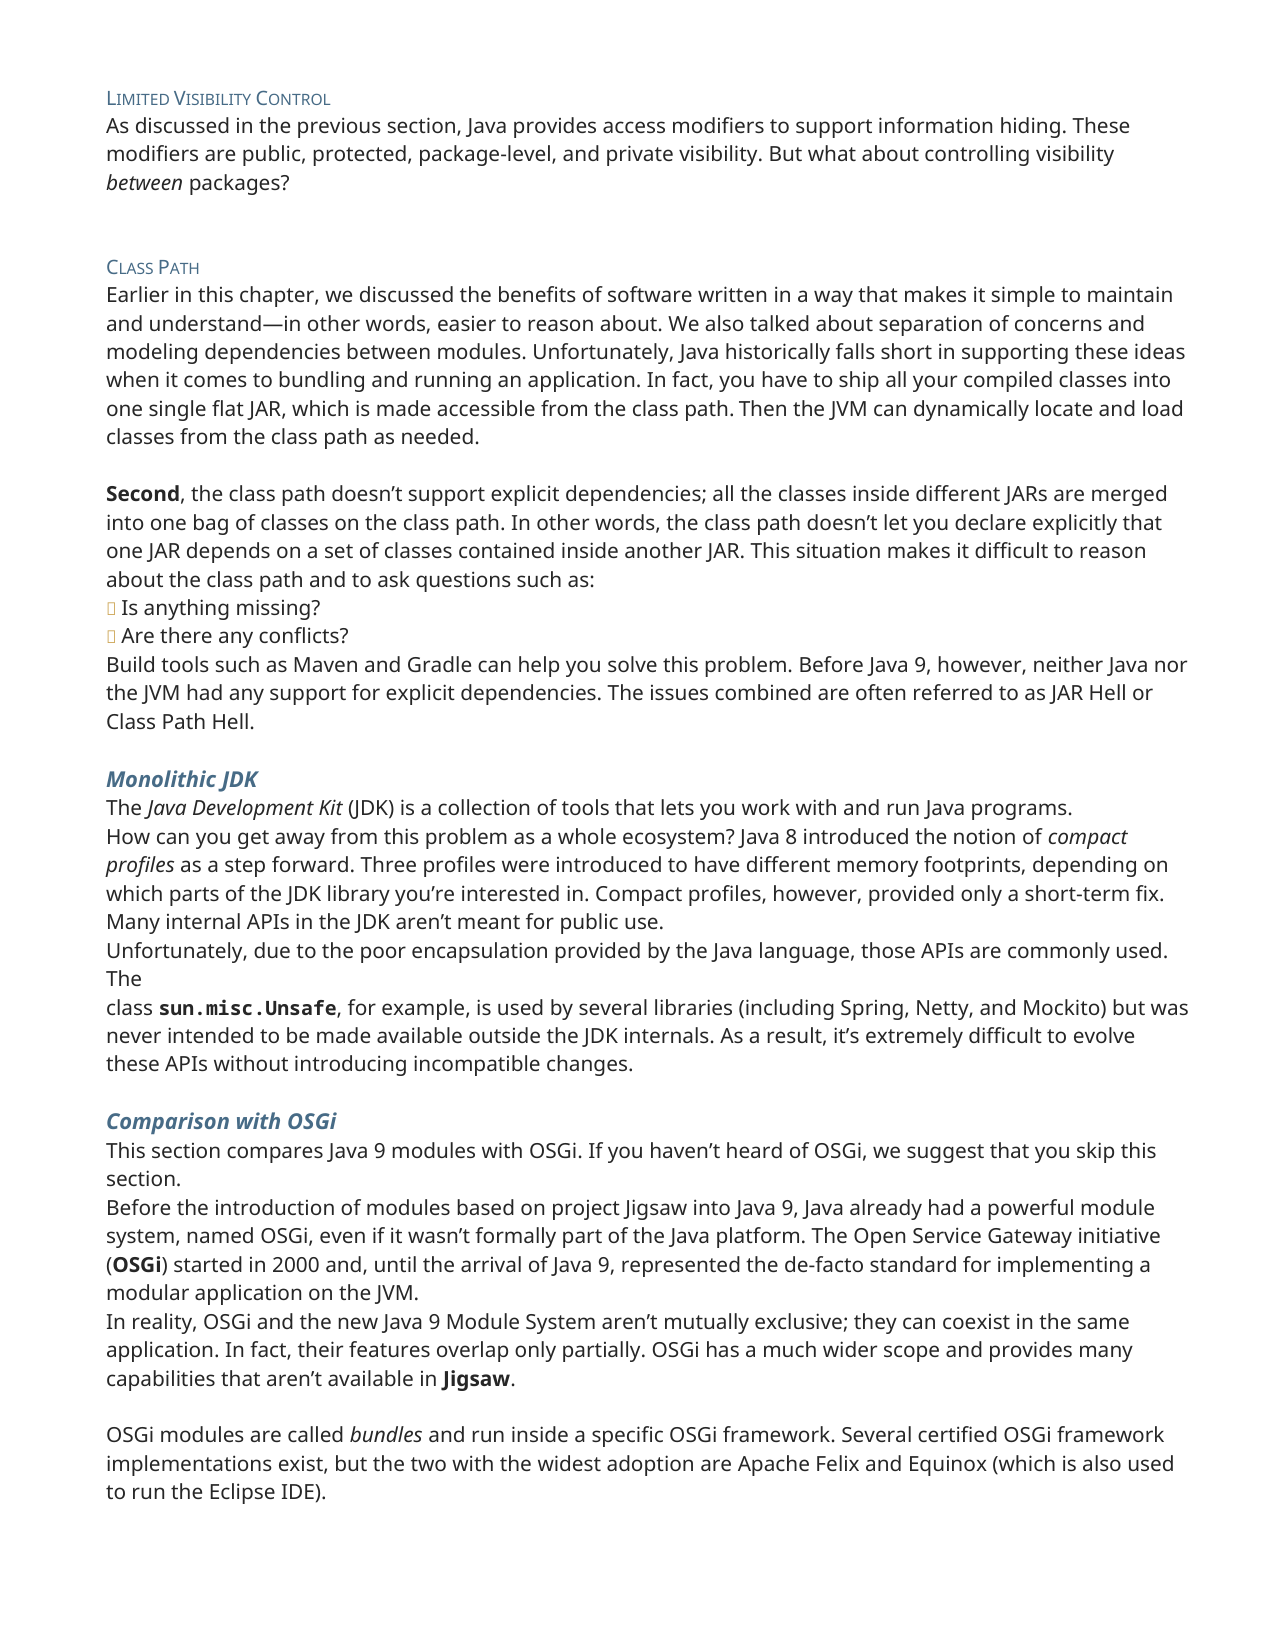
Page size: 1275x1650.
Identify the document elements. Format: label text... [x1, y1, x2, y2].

text Before the introduction of modules based on project Jigsaw into Java 9, Java already had a powerful module system, named OSGi, even if it wasn’t formally part of the Java platform. The Open Service Gateway initiative (OSGi) started in 2000 and, until the arrival of Java 9, represented the de-facto standard for implementing a modular application on the JVM. [106, 1193, 1190, 1307]
text Unfortunately, due to the poor encapsulation provided by the Java language, those APIs are commonly used. The [106, 936, 1190, 993]
text Build tools such as Maven and Gradle can help you solve this problem. Before Java 9, however, neither Java nor the JVM had any support for explicit dependencies. The issues combined are often referred to as JAR Hell or Class Path Hell. [106, 650, 1190, 735]
text OSGi modules are called bundles and run inside a specific OSGi framework. Several certified OSGi framework implementations exist, but the two with the widest adoption are Apache Felix and Equinox (which is also used to run the Eclipse IDE). [106, 1421, 1190, 1506]
text CLASS PATH [106, 253, 1190, 280]
text class sun.misc.Unsafe, for example, is used by several libraries (including Spring, Netty, and Mockito) but was never intended to be made available outside the JDK internals. As a result, it’s extremely difficult to evolve these APIs without introducing incompatible changes. [106, 993, 1190, 1078]
text How can you get away from this problem as a whole ecosystem? Java 8 introduced the notion of compact profiles as a step forward. Three profiles were introduced to have different memory footprints, depending on which parts of the JDK library you’re interested in. Compact profiles, however, provided only a short-term fix. Many internal APIs in the JDK aren’t meant for public use. [106, 822, 1190, 936]
text As discussed in the previous section, Java provides access modifiers to support information hiding. These modifiers are public, protected, package-level, and private visibility. But what about controlling visibility between packages? [106, 111, 1190, 196]
text  Is anything missing? [106, 593, 1190, 622]
text Earlier in this chapter, we discussed the benefits of software written in a way that makes it simple to maintain and understand—in other words, easier to reason about. We also talked about separation of concerns and modeling dependencies between modules. Unfortunately, Java historically falls short in supporting these ideas when it comes to bundling and running an application. In fact, you have to ship all your compiled classes into one single flat JAR, which is made accessible from the class path. Then the JVM can dynamically locate and load classes from the class path as needed. [106, 280, 1190, 451]
text Monolithic JDK [106, 764, 1190, 793]
text The Java Development Kit (JDK) is a collection of tools that lets you work with and run Java programs. [106, 793, 1190, 822]
text Comparison with OSGi [106, 1106, 1190, 1136]
text This section compares Java 9 modules with OSGi. If you haven’t heard of OSGi, we suggest that you skip this section. [106, 1136, 1190, 1193]
text In reality, OSGi and the new Java 9 Module System aren’t mutually exclusive; they can coexist in the same application. In fact, their features overlap only partially. OSGi has a much wider scope and provides many capabilities that aren’t available in Jigsaw. [106, 1307, 1190, 1392]
text LIMITED VISIBILITY CONTROL [106, 84, 1190, 111]
text  Are there any conflicts? [106, 622, 1190, 650]
text Second, the class path doesn’t support explicit dependencies; all the classes inside different JARs are merged into one bag of classes on the class path. In other words, the class path doesn’t let you declare explicitly that one JAR depends on a set of classes contained inside another JAR. This situation makes it difficult to reason about the class path and to ask questions such as: [106, 479, 1190, 593]
